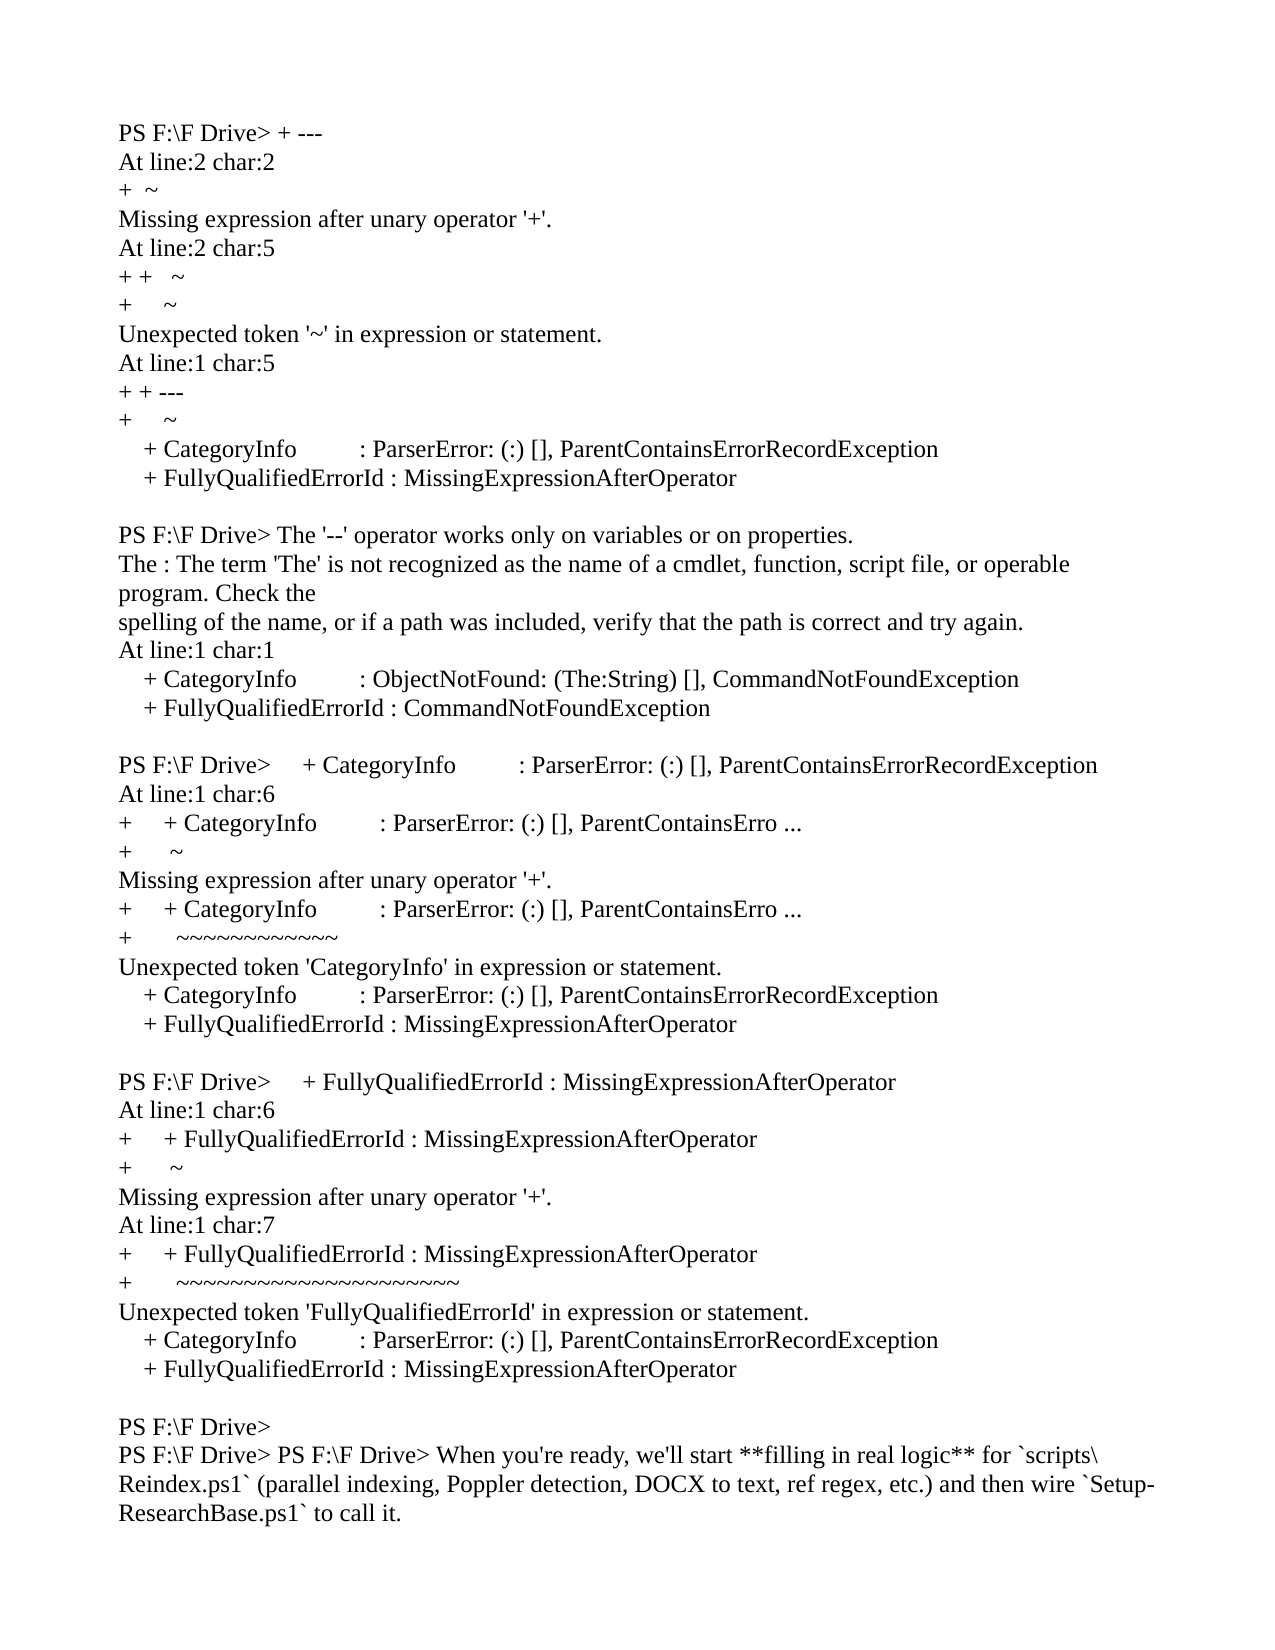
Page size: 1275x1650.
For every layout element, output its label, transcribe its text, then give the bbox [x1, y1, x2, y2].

text + ~ [118, 406, 1157, 434]
text At line:2 char:5 [118, 233, 1157, 262]
text Missing expression after unary operator '+'. [118, 204, 1157, 233]
text + FullyQualifiedErrorId : MissingExpressionAfterOperator [118, 1354, 1157, 1383]
text PS F:\F Drive> + --- [118, 118, 1157, 147]
text spelling of the name, or if a path was included, verify that the path is correct and try again. [118, 607, 1157, 636]
text PS F:\F Drive> PS F:\F Drive> When you're ready, we'll start **filling in real logic** for `scripts\Reindex.ps1` (parallel indexing, Poppler detection, DOCX to text, ref regex, etc.) and then wire `Setup-ResearchBase.ps1` to call it. [118, 1441, 1157, 1527]
text + CategoryInfo : ParserError: (:) [], ParentContainsErrorRecordException [118, 434, 1157, 463]
text + + CategoryInfo : ParserError: (:) [], ParentContainsErro ... [118, 894, 1157, 923]
text + + --- [118, 377, 1157, 406]
text PS F:\F Drive> + CategoryInfo : ParserError: (:) [], ParentContainsErrorRecordException [118, 751, 1157, 779]
text Unexpected token 'FullyQualifiedErrorId' in expression or statement. [118, 1297, 1157, 1326]
text PS F:\F Drive> [118, 1412, 1157, 1441]
text + FullyQualifiedErrorId : CommandNotFoundException [118, 693, 1157, 722]
text Missing expression after unary operator '+'. [118, 1182, 1157, 1211]
text + ~ [118, 176, 1157, 204]
text At line:1 char:6 [118, 779, 1157, 808]
text + + FullyQualifiedErrorId : MissingExpressionAfterOperator [118, 1124, 1157, 1153]
text At line:1 char:7 [118, 1211, 1157, 1239]
text At line:1 char:5 [118, 348, 1157, 377]
text + ~ [118, 837, 1157, 866]
text + FullyQualifiedErrorId : MissingExpressionAfterOperator [118, 463, 1157, 492]
text At line:1 char:6 [118, 1096, 1157, 1124]
text The : The term 'The' is not recognized as the name of a cmdlet, function, script file, or operable program. Check the [118, 549, 1157, 607]
text PS F:\F Drive> + FullyQualifiedErrorId : MissingExpressionAfterOperator [118, 1067, 1157, 1096]
text Unexpected token '~' in expression or statement. [118, 319, 1157, 348]
text + ~ [118, 291, 1157, 319]
text + CategoryInfo : ParserError: (:) [], ParentContainsErrorRecordException [118, 981, 1157, 1009]
text PS F:\F Drive> The '--' operator works only on variables or on properties. [118, 521, 1157, 549]
text + ~ [118, 1153, 1157, 1182]
text + + ~ [118, 262, 1157, 291]
text + CategoryInfo : ObjectNotFound: (The:String) [], CommandNotFoundException [118, 664, 1157, 693]
text + + FullyQualifiedErrorId : MissingExpressionAfterOperator [118, 1239, 1157, 1268]
text + FullyQualifiedErrorId : MissingExpressionAfterOperator [118, 1009, 1157, 1038]
text At line:1 char:1 [118, 636, 1157, 664]
text Unexpected token 'CategoryInfo' in expression or statement. [118, 952, 1157, 981]
text + ~~~~~~~~~~~~ [118, 923, 1157, 952]
text + + CategoryInfo : ParserError: (:) [], ParentContainsErro ... [118, 808, 1157, 837]
text + CategoryInfo : ParserError: (:) [], ParentContainsErrorRecordException [118, 1326, 1157, 1354]
text Missing expression after unary operator '+'. [118, 866, 1157, 894]
text At line:2 char:2 [118, 147, 1157, 176]
text + ~~~~~~~~~~~~~~~~~~~~~ [118, 1268, 1157, 1297]
